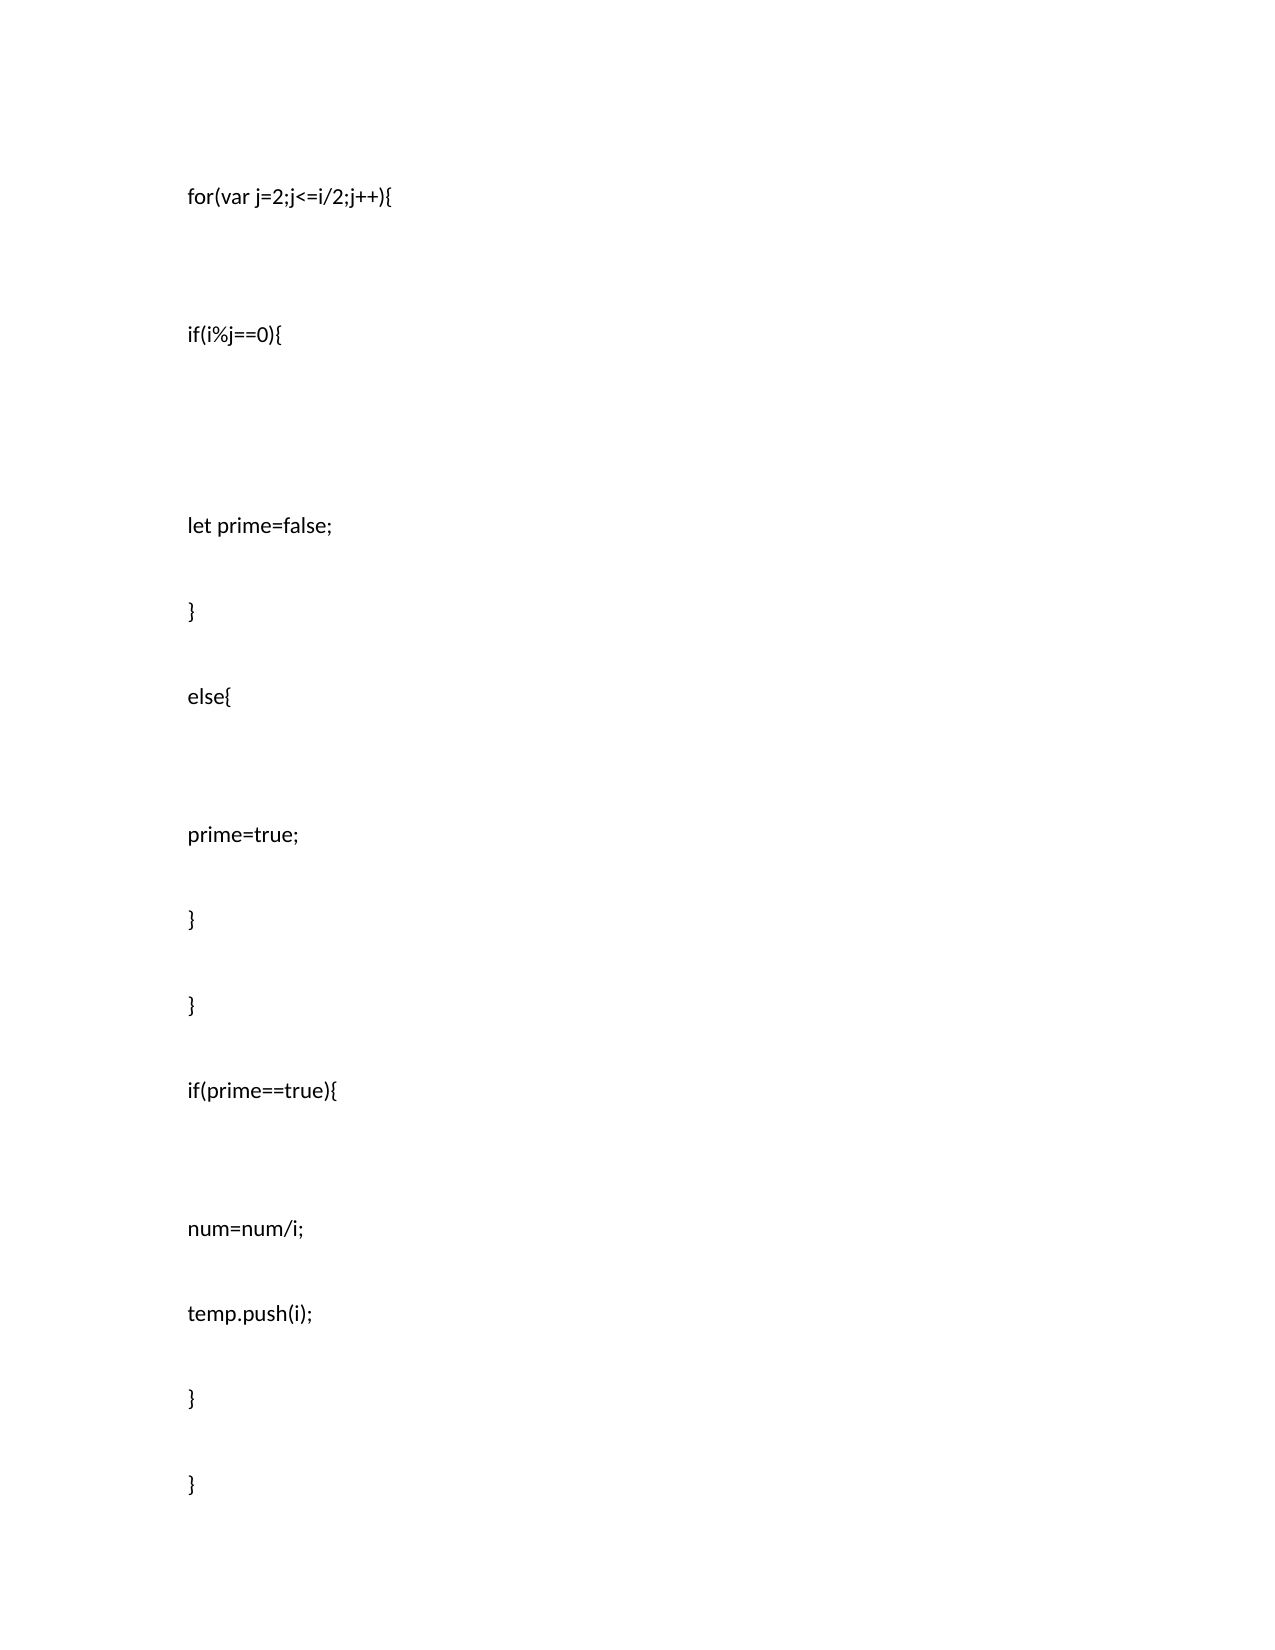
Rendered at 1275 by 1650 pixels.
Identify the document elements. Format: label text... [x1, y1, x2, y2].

text if(prime==true){ [187, 1044, 1087, 1104]
text if(i%j==0){ [187, 288, 1087, 348]
text prime=true; [187, 788, 1087, 848]
text num=num/i; [187, 1182, 1087, 1242]
text } [187, 565, 1087, 625]
text else{ [187, 650, 1087, 710]
text } [187, 873, 1087, 933]
text for(var j=2;j<=i/2;j++){ [187, 150, 1087, 210]
text } [187, 1438, 1087, 1498]
text } [187, 1352, 1087, 1413]
text let prime=false; [187, 479, 1087, 540]
text } [187, 958, 1087, 1019]
text temp.push(i); [187, 1267, 1087, 1327]
